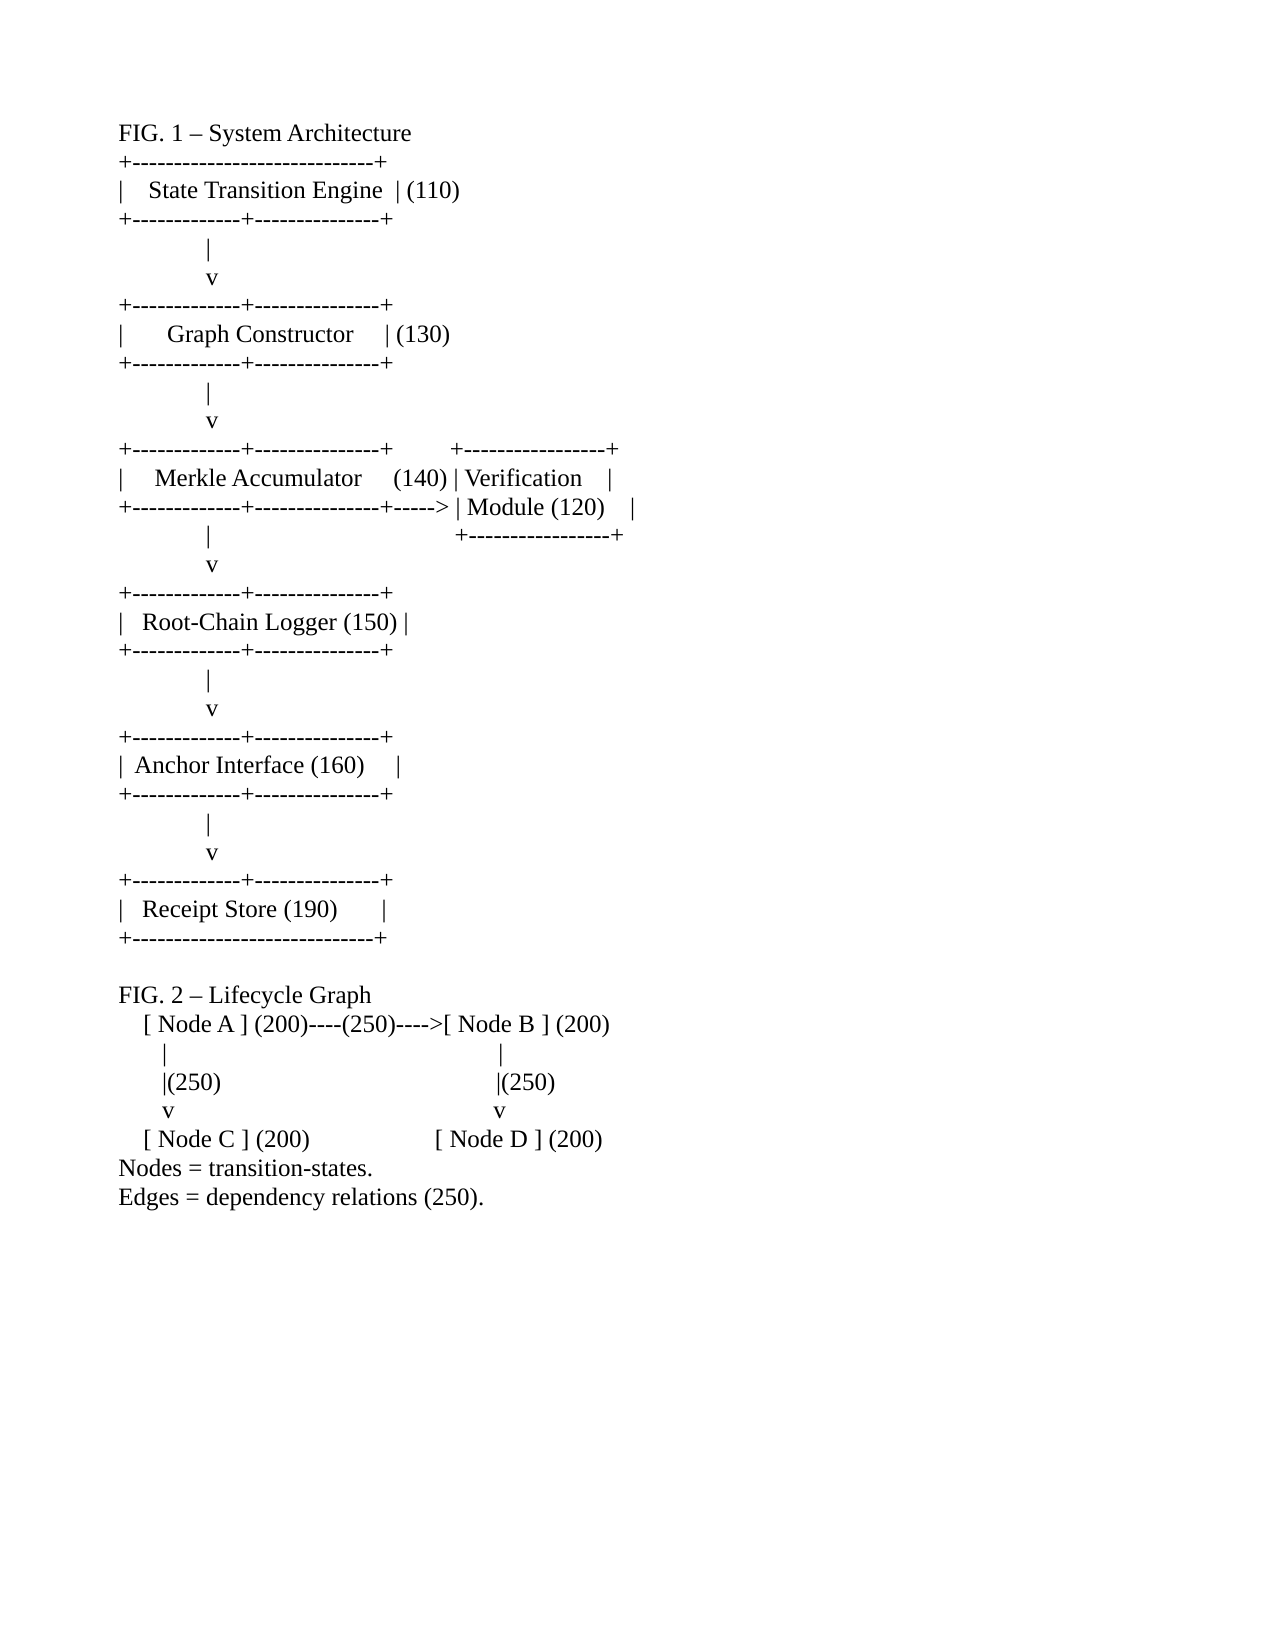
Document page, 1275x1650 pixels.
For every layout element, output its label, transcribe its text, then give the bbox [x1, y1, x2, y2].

text +-----------------------------+ | State Transition Engine | (110) +-------------+---------------+ | v +-------------+---------------+ | Graph Constructor | (130) +-------------+---------------+ | v +-------------+---------------+ +-----------------+ | Merkle Accumulator (140) | Verification | +-------------+---------------+-----> | Module (120) | | +-----------------+ v +-------------+---------------+ | Root-Chain Logger (150) | +-------------+---------------+ | v +-------------+---------------+ | Anchor Interface (160) | +-------------+---------------+ | v +-------------+---------------+ | Receipt Store (190) | +-----------------------------+ [118, 147, 1157, 981]
text [ Node A ] (200)----(250)---->[ Node B ] (200) | | |(250) |(250) v v [ Node C ] (200) [ Node D ] (200) Nodes = transition-states. Edges = dependency relations (250). [118, 1009, 1157, 1211]
text FIG. 1 – System Architecture [118, 118, 1157, 147]
text FIG. 2 – Lifecycle Graph [118, 981, 1157, 1009]
